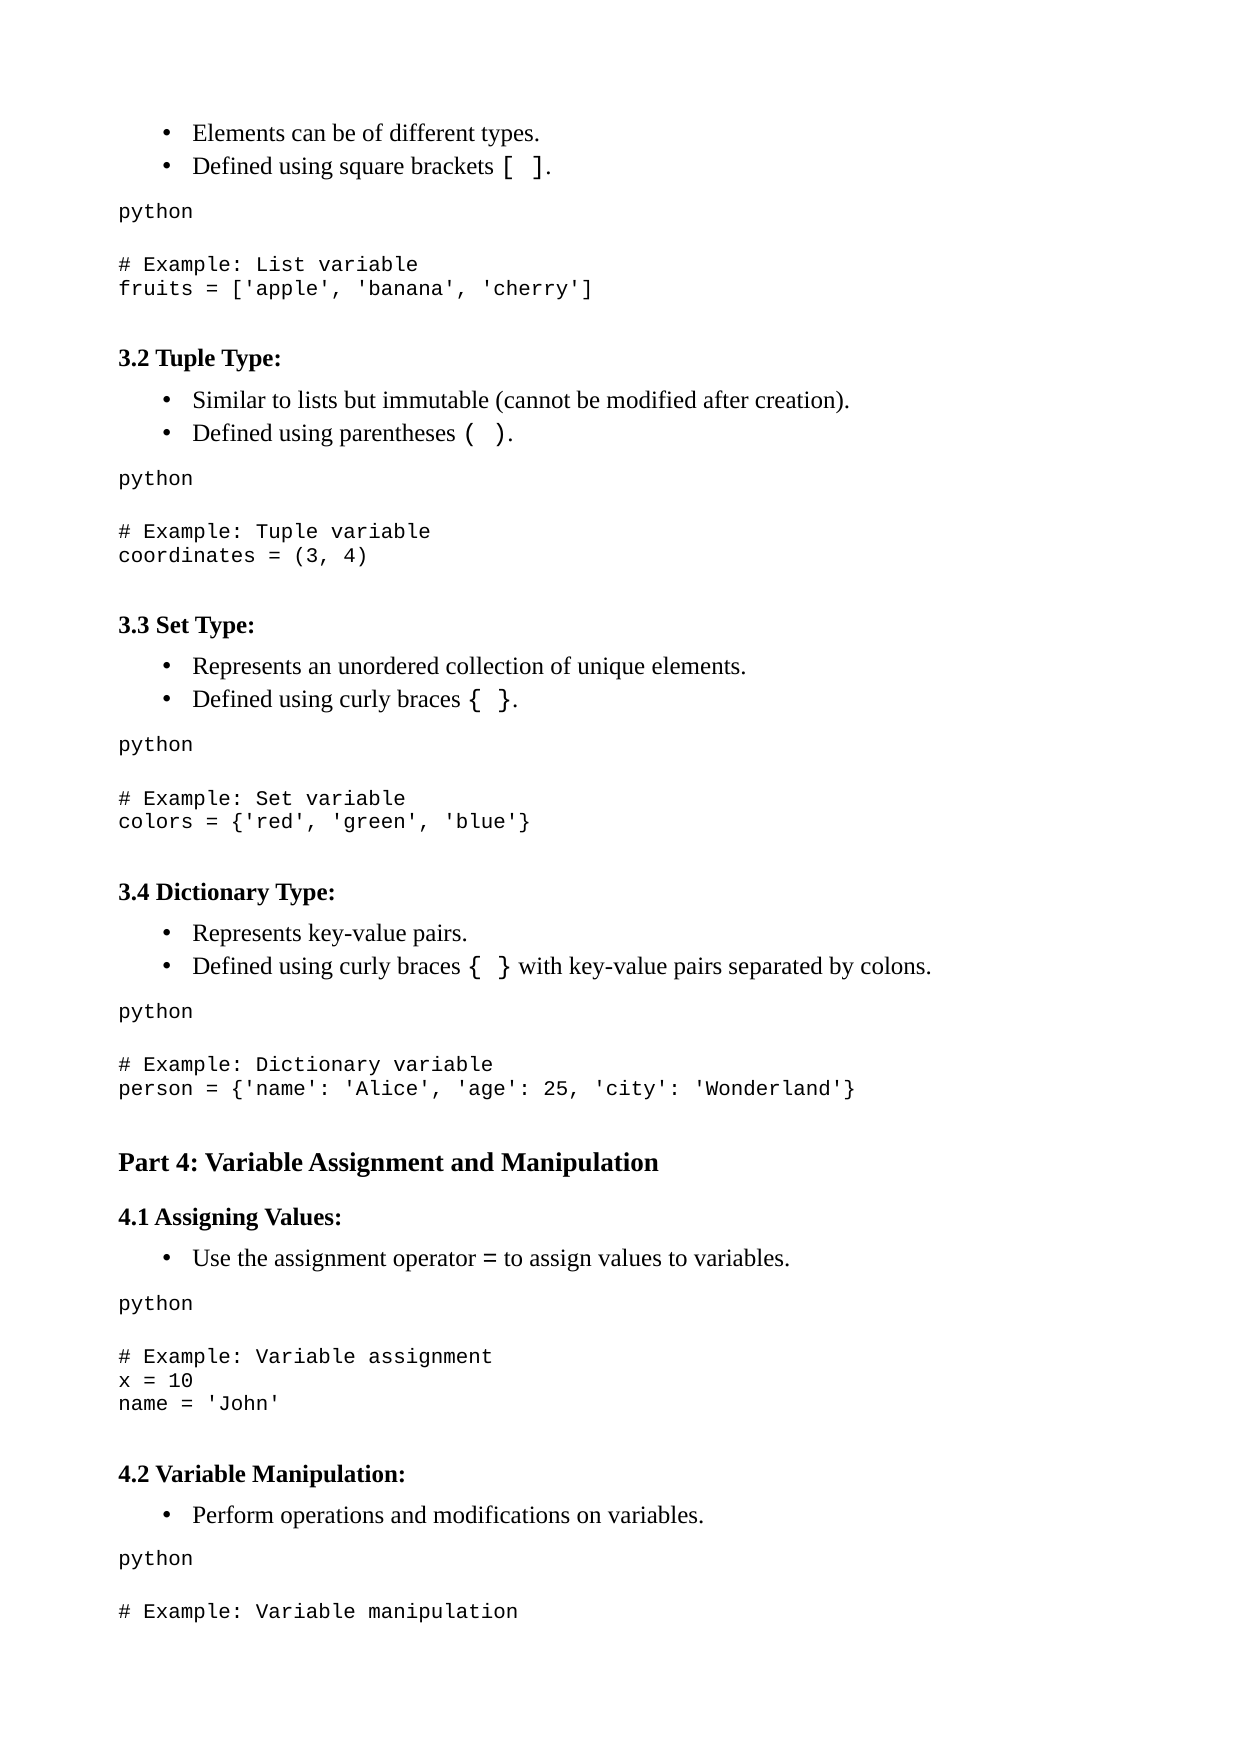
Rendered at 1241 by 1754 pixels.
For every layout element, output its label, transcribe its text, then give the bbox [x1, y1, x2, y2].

list Perform operations and modifications on variables. [162, 1500, 1122, 1529]
text python [118, 1293, 1122, 1317]
subtitle 3.2 Tuple Type: [118, 343, 1122, 372]
text coordinates = (3, 4) [118, 544, 1122, 568]
text # Example: Variable manipulation [118, 1601, 1122, 1625]
list Use the assignment operator = to assign values to variables. [162, 1243, 1122, 1274]
list Defined using curly braces { }. [162, 684, 1122, 715]
text name = 'John' [118, 1393, 1122, 1417]
subtitle Part 4: Variable Assignment and Manipulation [118, 1146, 1122, 1177]
subtitle 4.1 Assigning Values: [118, 1202, 1122, 1231]
list Elements can be of different types. [162, 118, 1122, 147]
text # Example: Variable assignment [118, 1346, 1122, 1370]
text colors = {'red', 'green', 'blue'} [118, 811, 1122, 835]
list Similar to lists but immutable (cannot be modified after creation). [162, 385, 1122, 413]
text person = {'name': 'Alice', 'age': 25, 'city': 'Wonderland'} [118, 1078, 1122, 1102]
text # Example: Dictionary variable [118, 1054, 1122, 1078]
text python [118, 201, 1122, 225]
text # Example: Tuple variable [118, 521, 1122, 544]
text python [118, 1548, 1122, 1572]
text # Example: List variable [118, 254, 1122, 278]
text python [118, 1001, 1122, 1025]
subtitle 3.3 Set Type: [118, 610, 1122, 639]
subtitle 3.4 Dictionary Type: [118, 877, 1122, 906]
text fruits = ['apple', 'banana', 'cherry'] [118, 278, 1122, 302]
list Defined using square brackets [ ]. [162, 151, 1122, 182]
list Defined using curly braces { } with key-value pairs separated by colons. [162, 951, 1122, 982]
list Represents key-value pairs. [162, 918, 1122, 947]
text # Example: Set variable [118, 788, 1122, 811]
list Represents an unordered collection of unique elements. [162, 651, 1122, 680]
subtitle 4.2 Variable Manipulation: [118, 1459, 1122, 1488]
text x = 10 [118, 1370, 1122, 1393]
list Defined using parentheses ( ). [162, 418, 1122, 449]
text python [118, 734, 1122, 758]
text python [118, 468, 1122, 491]
